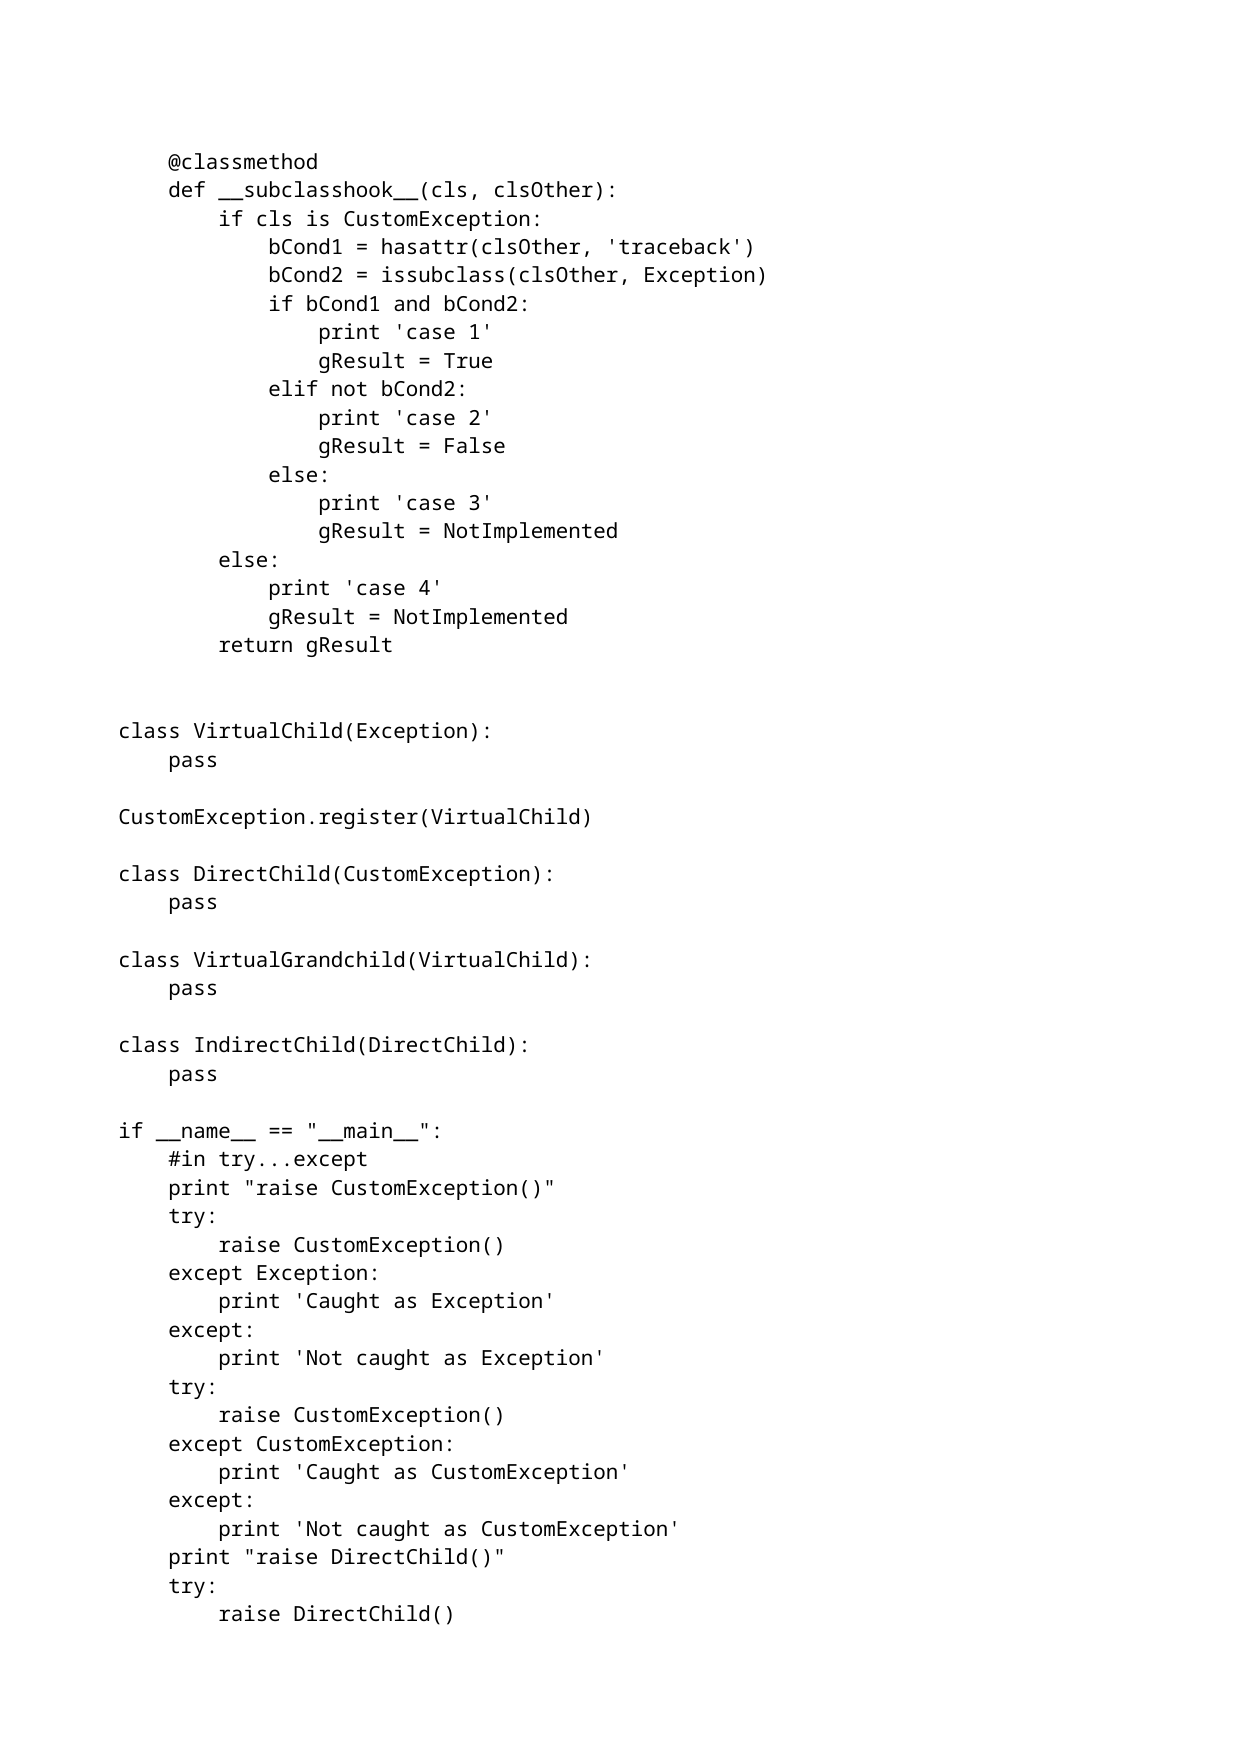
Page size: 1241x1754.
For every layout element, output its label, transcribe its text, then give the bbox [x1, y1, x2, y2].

text gResult = NotImplemented [118, 602, 1122, 630]
text class VirtualChild(Exception): [118, 716, 1122, 745]
text class DirectChild(CustomException): [118, 859, 1122, 887]
text CustomException.register(VirtualChild) [118, 802, 1122, 830]
text except: [118, 1315, 1122, 1343]
text try: [118, 1372, 1122, 1400]
text try: [118, 1571, 1122, 1599]
text pass [118, 973, 1122, 1002]
text print 'case 1' [118, 317, 1122, 346]
text else: [118, 460, 1122, 488]
text print 'Not caught as Exception' [118, 1343, 1122, 1372]
text if bCond1 and bCond2: [118, 289, 1122, 317]
text gResult = NotImplemented [118, 517, 1122, 545]
text class VirtualGrandchild(VirtualChild): [118, 945, 1122, 973]
text pass [118, 887, 1122, 916]
text try: [118, 1201, 1122, 1230]
text raise DirectChild() [118, 1599, 1122, 1628]
text if cls is CustomException: [118, 204, 1122, 232]
text #in try...except [118, 1144, 1122, 1173]
text gResult = False [118, 431, 1122, 460]
text elif not bCond2: [118, 374, 1122, 403]
text def __subclasshook__(cls, clsOther): [118, 175, 1122, 204]
text @classmethod [118, 147, 1122, 175]
text pass [118, 745, 1122, 773]
text pass [118, 1059, 1122, 1087]
text except: [118, 1486, 1122, 1514]
text print 'Not caught as CustomException' [118, 1514, 1122, 1542]
text print 'case 2' [118, 403, 1122, 431]
text else: [118, 545, 1122, 573]
text print "raise CustomException()" [118, 1173, 1122, 1201]
text print 'case 3' [118, 488, 1122, 517]
text class IndirectChild(DirectChild): [118, 1030, 1122, 1059]
text print "raise DirectChild()" [118, 1542, 1122, 1571]
text return gResult [118, 630, 1122, 659]
text except Exception: [118, 1258, 1122, 1287]
text except CustomException: [118, 1429, 1122, 1457]
text print 'case 4' [118, 573, 1122, 602]
text raise CustomException() [118, 1400, 1122, 1429]
text print 'Caught as Exception' [118, 1287, 1122, 1315]
text bCond2 = issubclass(clsOther, Exception) [118, 261, 1122, 289]
text gResult = True [118, 346, 1122, 374]
text bCond1 = hasattr(clsOther, 'traceback') [118, 232, 1122, 261]
text raise CustomException() [118, 1230, 1122, 1258]
text if __name__ == "__main__": [118, 1116, 1122, 1144]
text print 'Caught as CustomException' [118, 1457, 1122, 1486]
